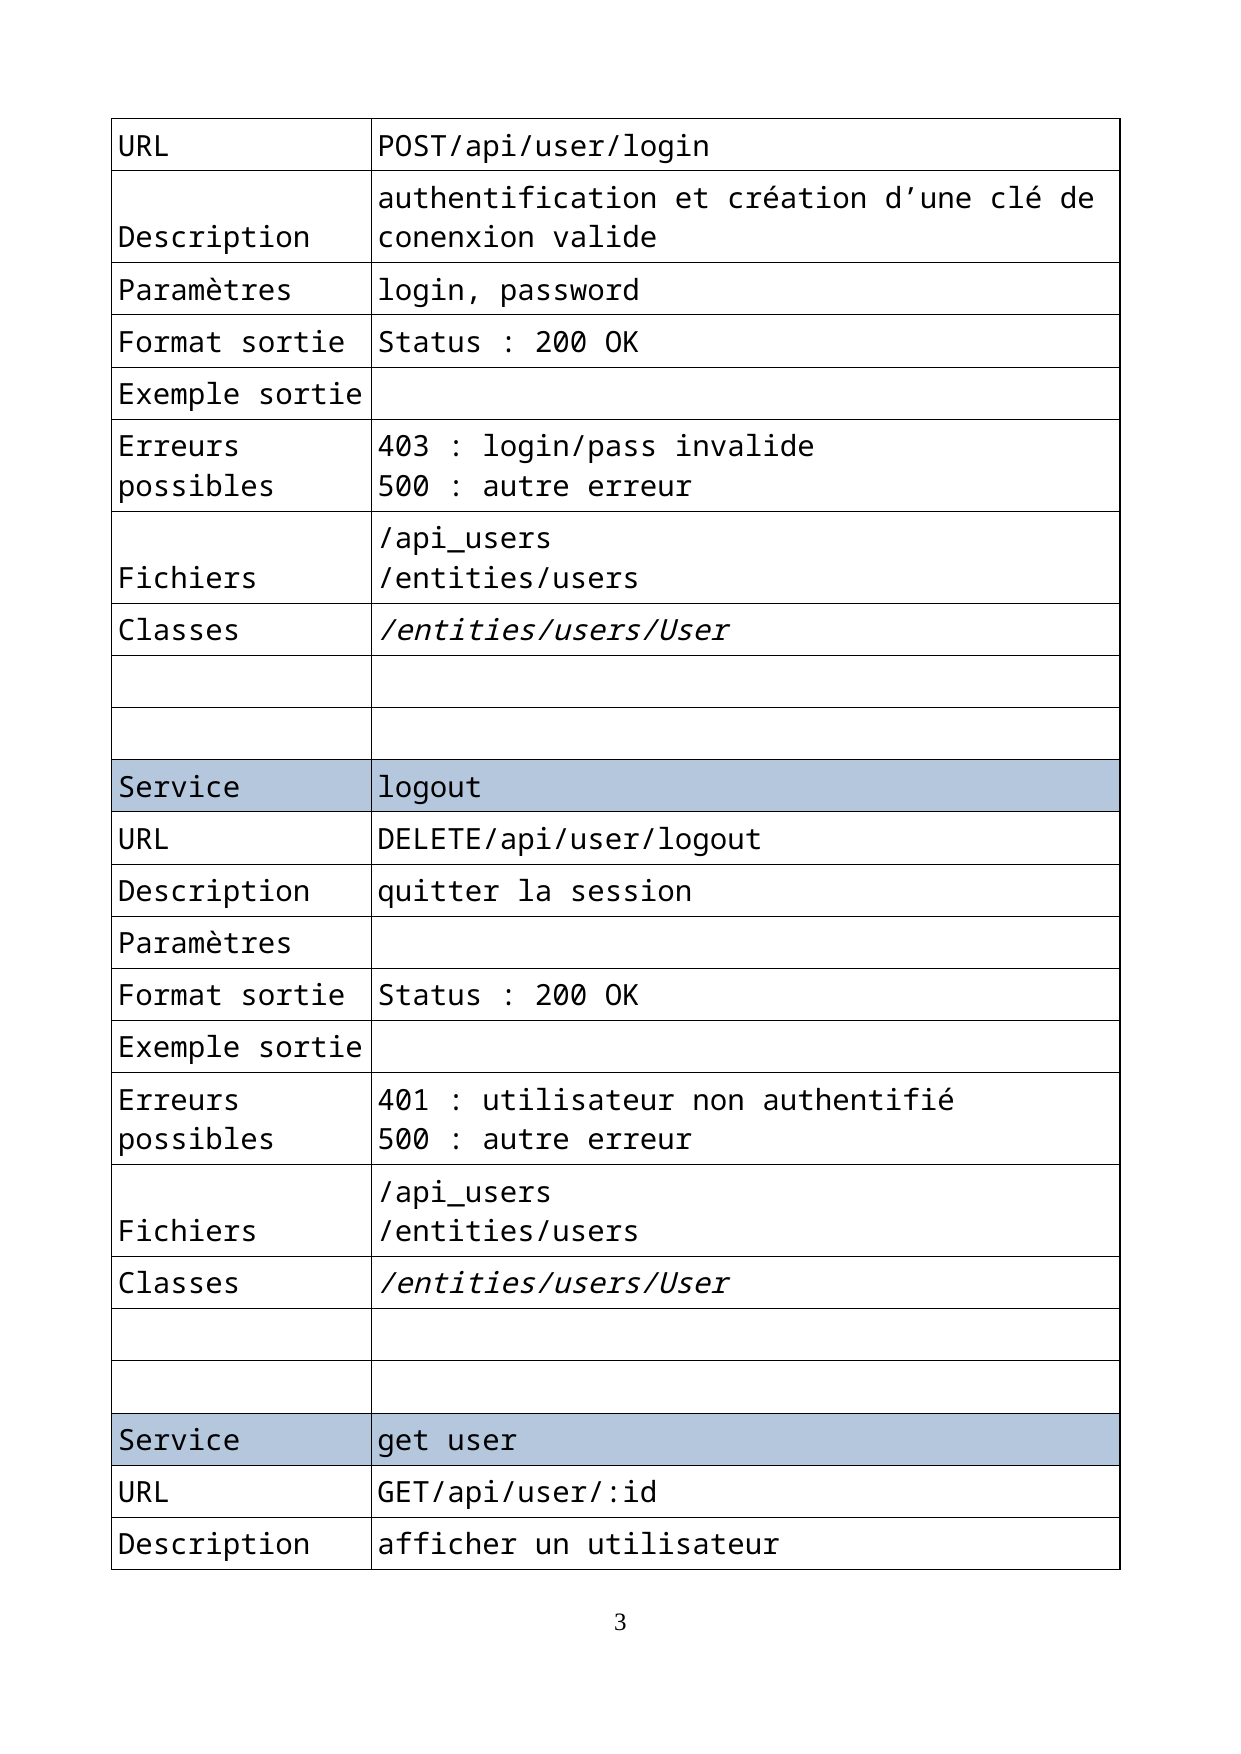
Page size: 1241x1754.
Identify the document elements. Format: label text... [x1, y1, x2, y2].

table_cell [372, 917, 1119, 968]
table_cell [112, 1309, 371, 1360]
table_cell afficher un utilisateur [372, 1518, 1119, 1569]
table_cell Description [112, 171, 371, 262]
table_cell Erreurs possibles [112, 1073, 371, 1164]
table_cell Paramètres [112, 917, 371, 968]
table_cell Erreurs possibles [112, 420, 371, 511]
table_cell [372, 656, 1119, 707]
table_cell URL [112, 119, 371, 170]
table_cell [112, 708, 371, 759]
table_cell authentification et création d’une clé de conenxion valide [372, 171, 1119, 262]
table_cell [112, 656, 371, 707]
table_cell Exemple sortie [112, 368, 371, 419]
table_cell Service [112, 760, 371, 811]
table_cell Description [112, 865, 371, 916]
table_cell Service [112, 1414, 371, 1465]
table_cell logout [372, 760, 1119, 811]
table_cell Fichiers [112, 1165, 371, 1256]
table_cell [372, 368, 1119, 419]
table_cell /entities/users/User [372, 1257, 1119, 1308]
table_cell [372, 1361, 1119, 1412]
table_cell Fichiers [112, 512, 371, 602]
table_cell Paramètres [112, 263, 371, 314]
table_cell 401 : utilisateur non authentifié 500 : autre erreur [372, 1073, 1119, 1164]
table_cell [372, 1021, 1119, 1072]
table_cell /api_users /entities/users [372, 512, 1119, 602]
table_cell login, password [372, 263, 1119, 314]
table_cell Status : 200 OK [372, 969, 1119, 1020]
table_cell Description [112, 1518, 371, 1569]
table_cell get user [372, 1414, 1119, 1465]
table_cell Format sortie [112, 315, 371, 367]
table_cell Classes [112, 604, 371, 655]
table_cell URL [112, 812, 371, 863]
table_cell [372, 1309, 1119, 1360]
table_cell Format sortie [112, 969, 371, 1020]
table_cell GET/api/user/:id [372, 1466, 1119, 1517]
table_cell Classes [112, 1257, 371, 1308]
table_cell quitter la session [372, 865, 1119, 916]
table_cell Status : 200 OK [372, 315, 1119, 367]
table_cell /api_users /entities/users [372, 1165, 1119, 1256]
table_cell /entities/users/User [372, 604, 1119, 655]
table_cell Exemple sortie [112, 1021, 371, 1072]
table_cell URL [112, 1466, 371, 1517]
table_cell POST/api/user/login [372, 119, 1119, 170]
table_cell 403 : login/pass invalide 500 : autre erreur [372, 420, 1119, 511]
table_cell [112, 1361, 371, 1412]
table_cell [372, 708, 1119, 759]
table_cell DELETE/api/user/logout [372, 812, 1119, 863]
